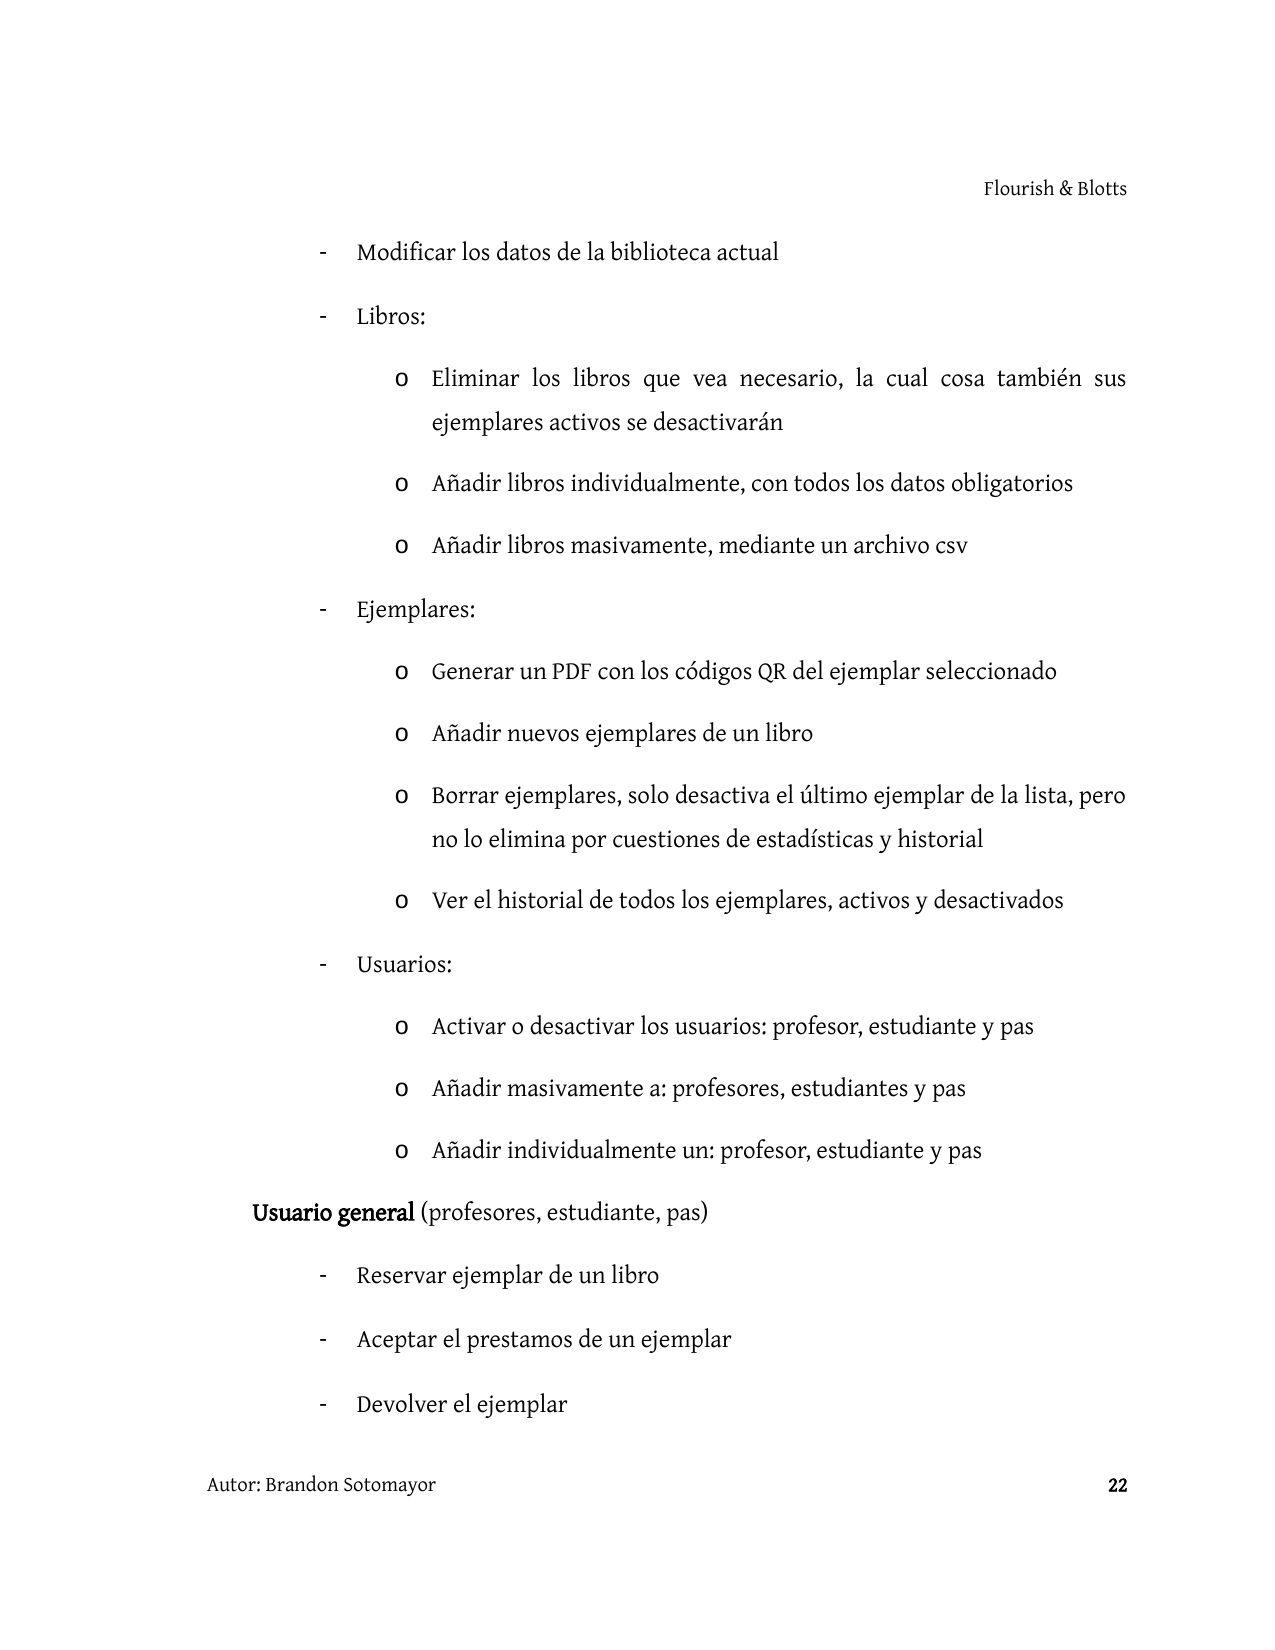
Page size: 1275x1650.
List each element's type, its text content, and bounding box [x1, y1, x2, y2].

list Modificar los datos de la biblioteca actual [319, 236, 1127, 267]
list Ejemplares: [319, 593, 1127, 624]
list Devolver el ejemplar [319, 1388, 1127, 1419]
list Libros: [319, 301, 1127, 332]
list Borrar ejemplares, solo desactiva el último ejemplar de la lista, pero no lo elimina por cuestiones de estadísticas y historial [394, 782, 1127, 854]
list Añadir libros masivamente, mediante un archivo csv [394, 532, 1127, 561]
list Usuarios: [319, 948, 1127, 979]
list Añadir nuevos ejemplares de un libro [394, 720, 1127, 749]
list Reservar ejemplar de un libro [319, 1259, 1127, 1290]
list Generar un PDF con los códigos QR del ejemplar seleccionado [394, 658, 1127, 687]
text Usuario general (profesores, estudiante, pas) [252, 1198, 1127, 1227]
list Añadir individualmente un: profesor, estudiante y pas [394, 1136, 1127, 1166]
list Activar o desactivar los usuarios: profesor, estudiante y pas [394, 1013, 1127, 1042]
list Ver el historial de todos los ejemplares, activos y desactivados [394, 886, 1127, 916]
list Añadir masivamente a: profesores, estudiantes y pas [394, 1074, 1127, 1104]
list Añadir libros individualmente, con todos los datos obligatorios [394, 470, 1127, 499]
list Aceptar el prestamos de un ejemplar [319, 1323, 1127, 1355]
list Eliminar los libros que vea necesario, la cual cosa también sus ejemplares activos se desactivarán [394, 365, 1127, 438]
